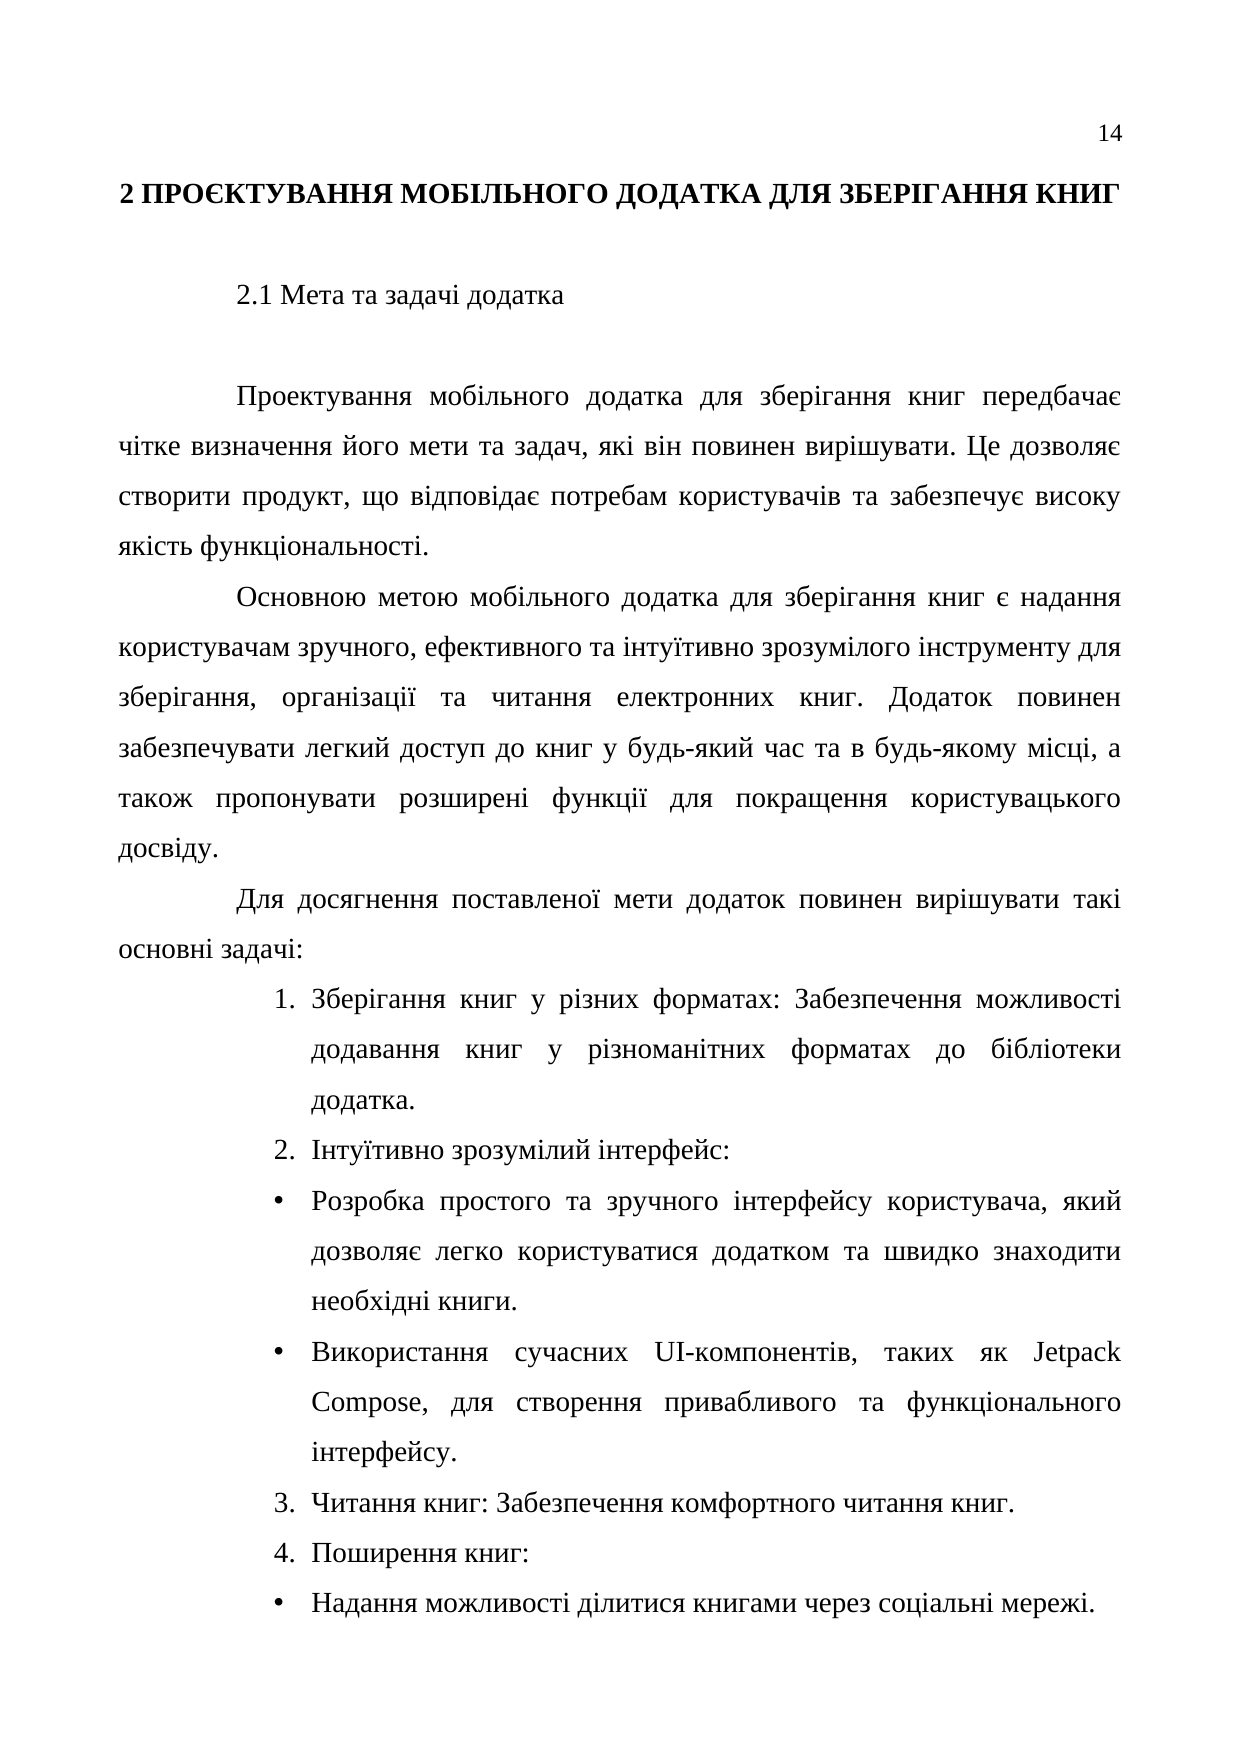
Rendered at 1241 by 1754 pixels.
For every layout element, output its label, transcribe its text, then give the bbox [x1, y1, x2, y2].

text Проектування мобільного додатка для зберігання книг передбачає чітке визначення його мети та задач, які він повинен вирішувати. Це дозволяє створити продукт, що відповідає потребам користувачів та забезпечує високу якість функціональності. [118, 378, 1122, 562]
text Для досягнення поставленої мети додаток повинен вирішувати такі основні задачі: [118, 881, 1122, 964]
list Надання можливості ділитися книгами через соціальні мережі. [274, 1585, 1122, 1619]
list Розробка простого та зручного інтерфейсу користувача, який дозволяє легко користуватися додатком та швидко знаходити необхідні книги. [274, 1183, 1122, 1317]
list Читання книг: Забезпечення комфортного читання книг. [274, 1485, 1122, 1518]
text Основною метою мобільного додатка для зберігання книг є надання користувачам зручного, ефективного та інтуїтивно зрозумілого інструменту для зберігання, організації та читання електронних книг. Додаток повинен забезпечувати легкий доступ до книг у будь-який час та в будь-якому місці, а також пропонувати розширені функції для покращення користувацького досвіду. [118, 579, 1122, 864]
text 2.1 Мета та задачі додатка [118, 277, 1122, 311]
list Інтуїтивно зрозумілий інтерфейс: [274, 1132, 1122, 1166]
text 2 ПРОЄКТУВАННЯ МОБІЛЬНОГО ДОДАТКА ДЛЯ ЗБЕРІГАННЯ КНИГ [118, 176, 1122, 210]
list Використання сучасних UI-компонентів, таких як Jetpack Compose, для створення привабливого та функціонального інтерфейсу. [274, 1334, 1122, 1468]
list Зберігання книг у різних форматах: Забезпечення можливості додавання книг у різноманітних форматах до бібліотеки додатка. [274, 981, 1122, 1116]
list Поширення книг: [274, 1535, 1122, 1568]
